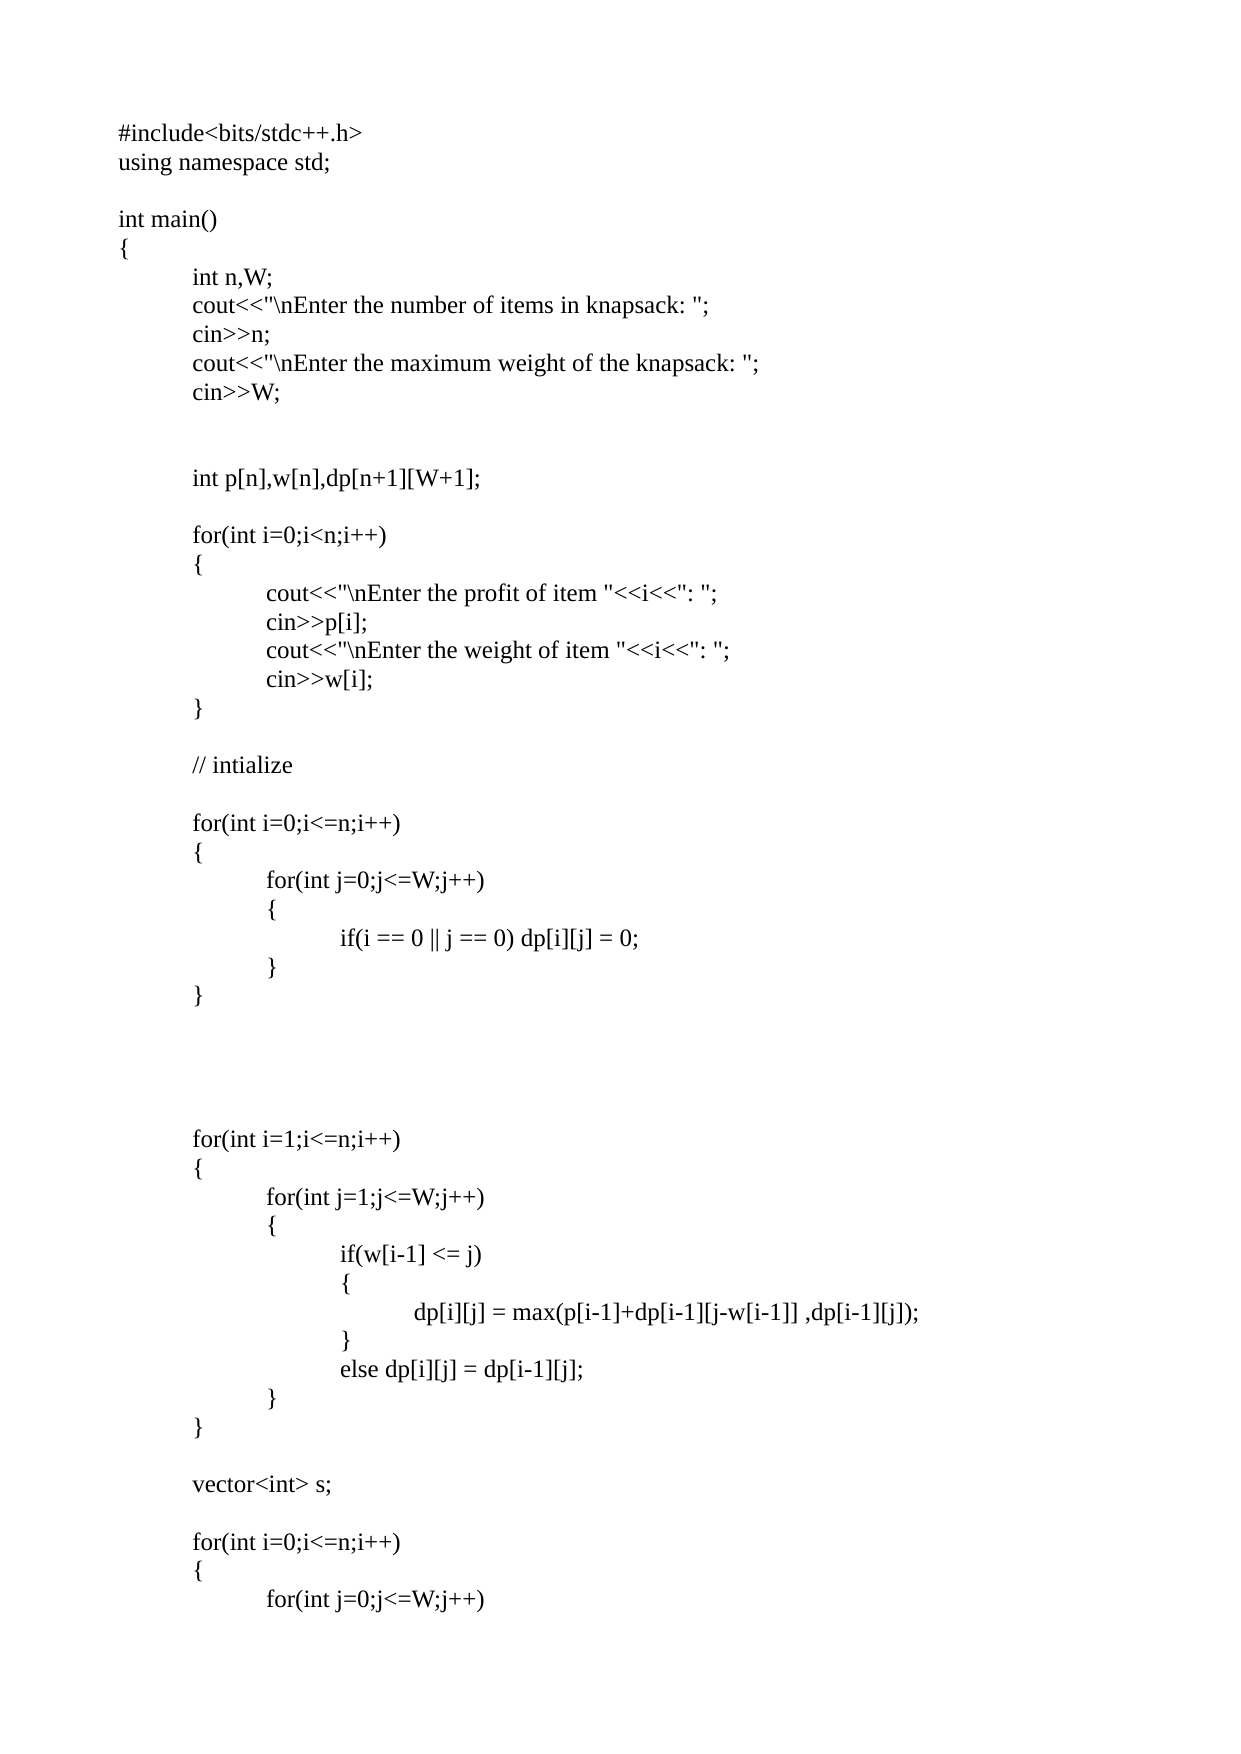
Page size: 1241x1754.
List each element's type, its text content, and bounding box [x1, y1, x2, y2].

text } [118, 1412, 1122, 1441]
text cout<<"\nEnter the weight of item "<<i<<": "; [118, 636, 1122, 664]
text { [118, 894, 1122, 923]
text } [118, 1326, 1122, 1354]
text for(int i=1;i<=n;i++) [118, 1124, 1122, 1153]
text { [118, 1153, 1122, 1182]
text for(int j=1;j<=W;j++) [118, 1182, 1122, 1211]
text { [118, 1211, 1122, 1239]
text cin>>w[i]; [118, 664, 1122, 693]
text // intialize [118, 751, 1122, 779]
text { [118, 1268, 1122, 1297]
text int p[n],w[n],dp[n+1][W+1]; [118, 463, 1122, 492]
text if(i == 0 || j == 0) dp[i][j] = 0; [118, 923, 1122, 952]
text for(int i=0;i<n;i++) [118, 521, 1122, 549]
text for(int j=0;j<=W;j++) [118, 866, 1122, 894]
text for(int i=0;i<=n;i++) [118, 1527, 1122, 1556]
text vector<int> s; [118, 1469, 1122, 1498]
text cout<<"\nEnter the profit of item "<<i<<": "; [118, 578, 1122, 607]
text { [118, 1556, 1122, 1584]
text #include<bits/stdc++.h> [118, 118, 1122, 147]
text } [118, 693, 1122, 722]
text { [118, 549, 1122, 578]
text { [118, 233, 1122, 262]
text cin>>n; [118, 319, 1122, 348]
text if(w[i-1] <= j) [118, 1239, 1122, 1268]
text for(int j=0;j<=W;j++) [118, 1584, 1122, 1613]
text cout<<"\nEnter the number of items in knapsack: "; [118, 291, 1122, 319]
text for(int i=0;i<=n;i++) [118, 808, 1122, 837]
text cin>>W; [118, 377, 1122, 406]
text cout<<"\nEnter the maximum weight of the knapsack: "; [118, 348, 1122, 377]
text using namespace std; [118, 147, 1122, 176]
text else dp[i][j] = dp[i-1][j]; [118, 1354, 1122, 1383]
text { [118, 837, 1122, 866]
text int main() [118, 204, 1122, 233]
text } [118, 1383, 1122, 1412]
text int n,W; [118, 262, 1122, 291]
text } [118, 952, 1122, 981]
text } [118, 981, 1122, 1009]
text dp[i][j] = max(p[i-1]+dp[i-1][j-w[i-1]] ,dp[i-1][j]); [118, 1297, 1122, 1326]
text cin>>p[i]; [118, 607, 1122, 636]
